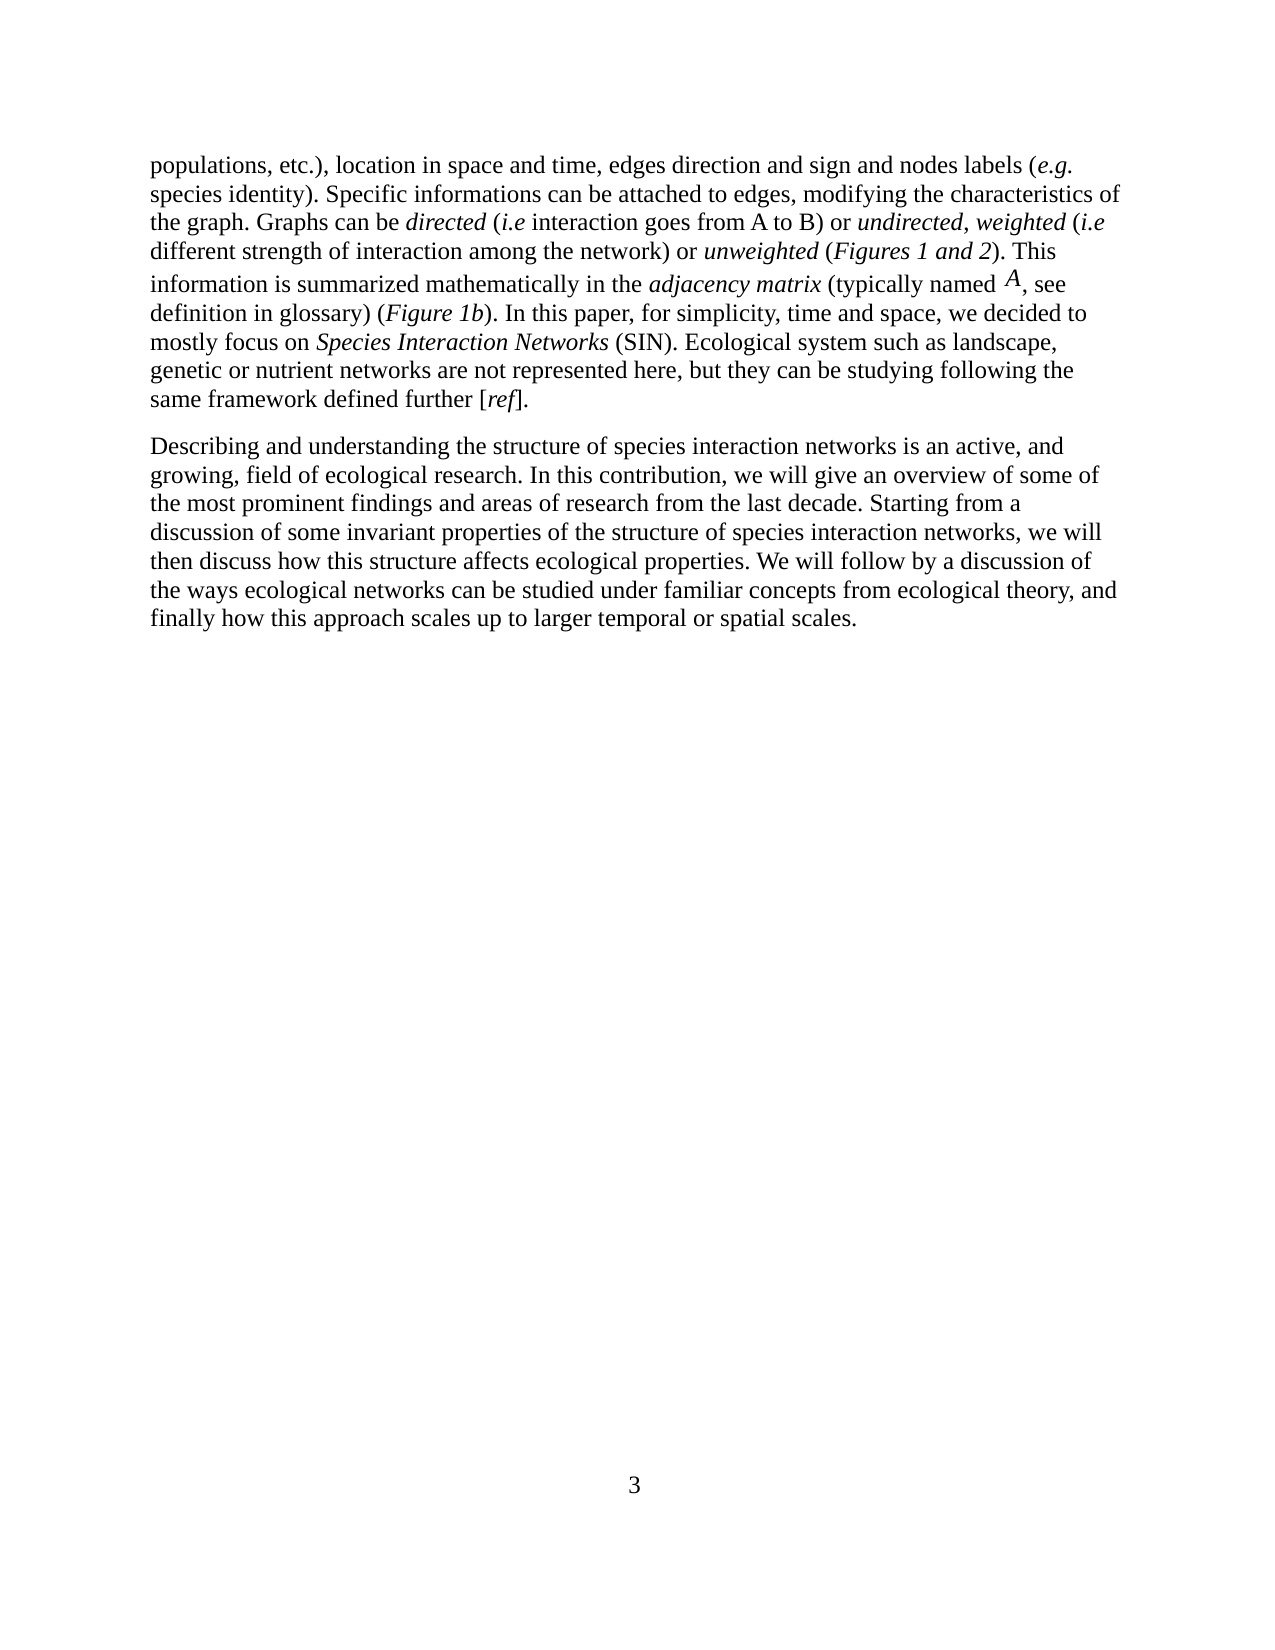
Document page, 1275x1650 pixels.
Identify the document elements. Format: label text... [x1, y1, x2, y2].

text Describing and understanding the structure of species interaction networks is an active, and growing, field of ecological research. In this contribution, we will give an overview of some of the most prominent findings and areas of research from the last decade. Starting from a discussion of some invariant properties of the structure of species interaction networks, we will then discuss how this structure affects ecological properties. We will follow by a discussion of the ways ecological networks can be studied under familiar concepts from ecological theory, and finally how this approach scales up to larger temporal or spatial scales. [150, 431, 1125, 632]
text populations, etc.), location in space and time, edges direction and sign and nodes labels (e.g. species identity). Specific informations can be attached to edges, modifying the characteristics of the graph. Graphs can be directed (i.e interaction goes from A to B) or undirected, weighted (i.e different strength of interaction among the network) or unweighted (Figures 1 and 2). This information is summarized mathematically in the adjacency matrix (typically named , see definition in glossary) (Figure 1b). In this paper, for simplicity, time and space, we decided to mostly focus on Species Interaction Networks (SIN). Ecological system such as landscape, genetic or nutrient networks are not represented here, but they can be studying following the same framework defined further [ref]. [150, 150, 1125, 413]
